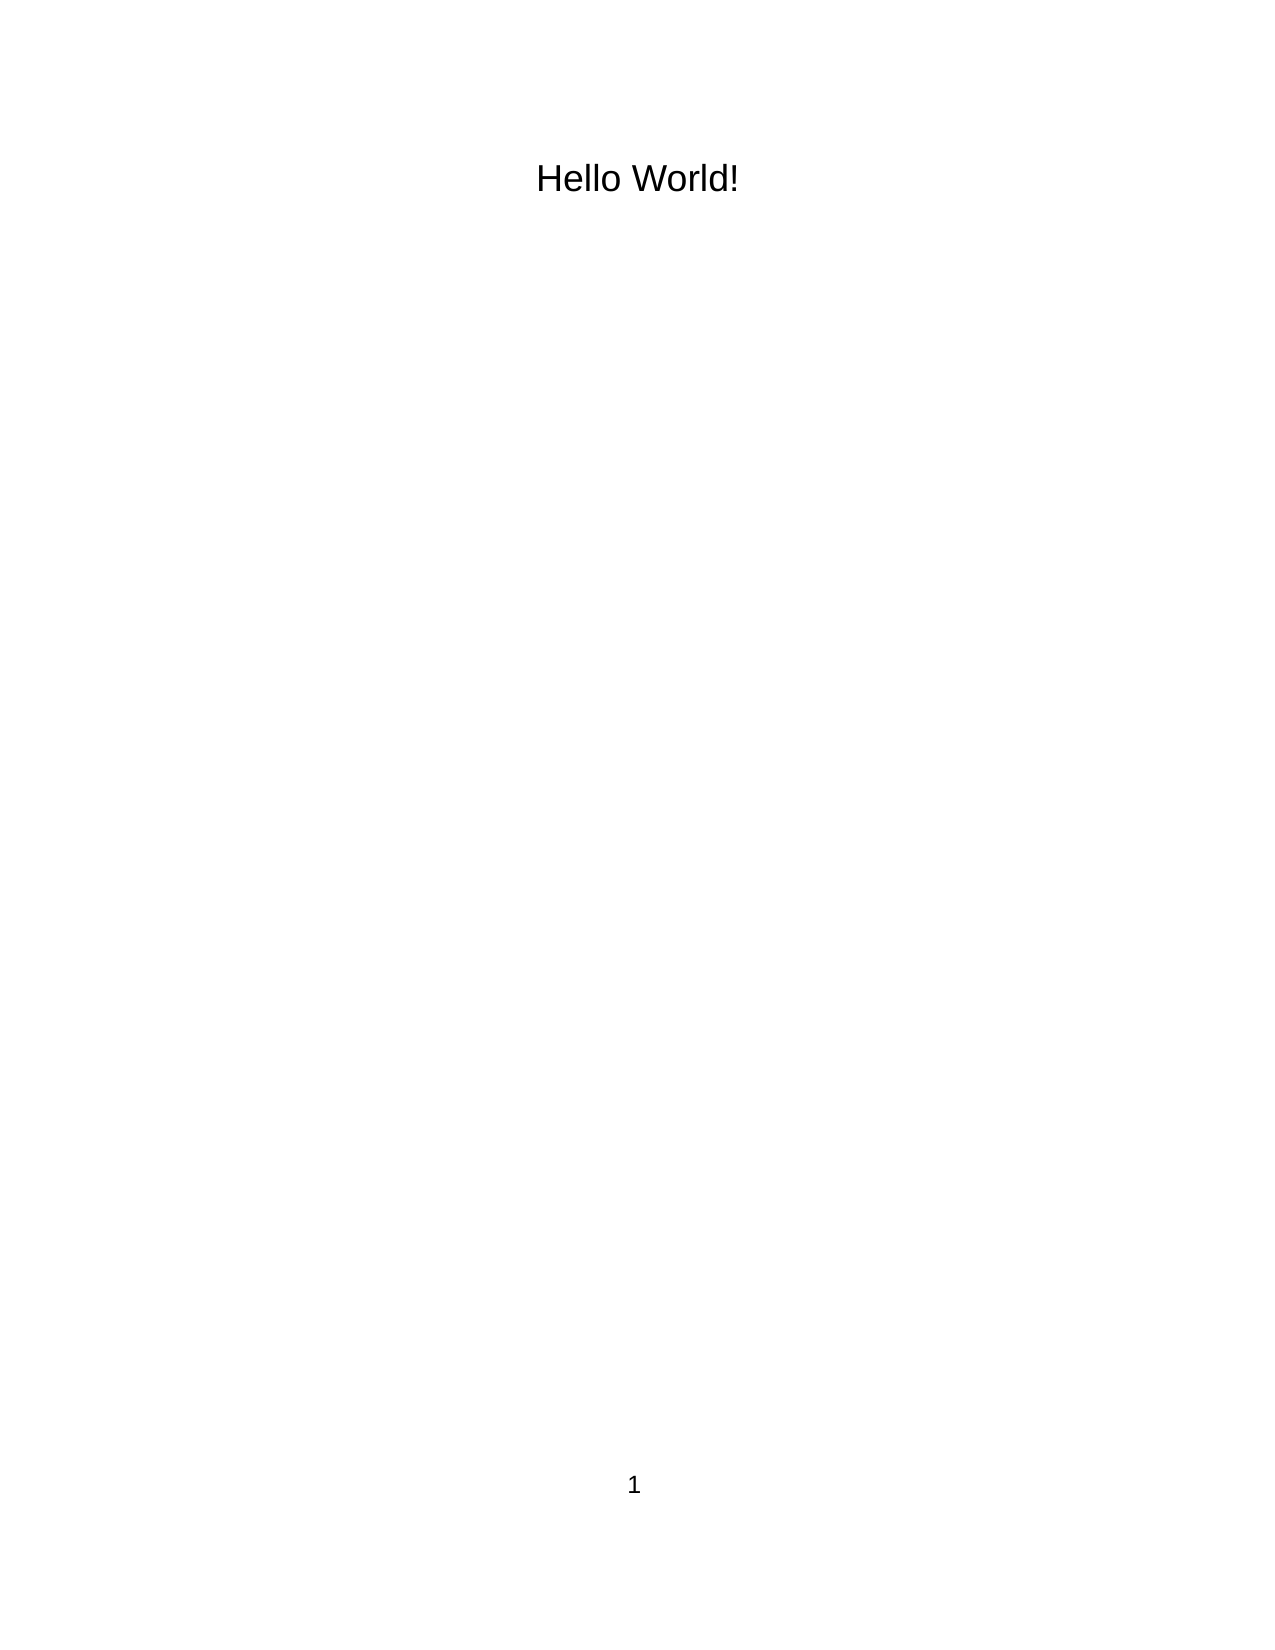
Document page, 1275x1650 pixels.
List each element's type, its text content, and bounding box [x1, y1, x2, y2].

subtitle Hello World! [150, 156, 1125, 199]
